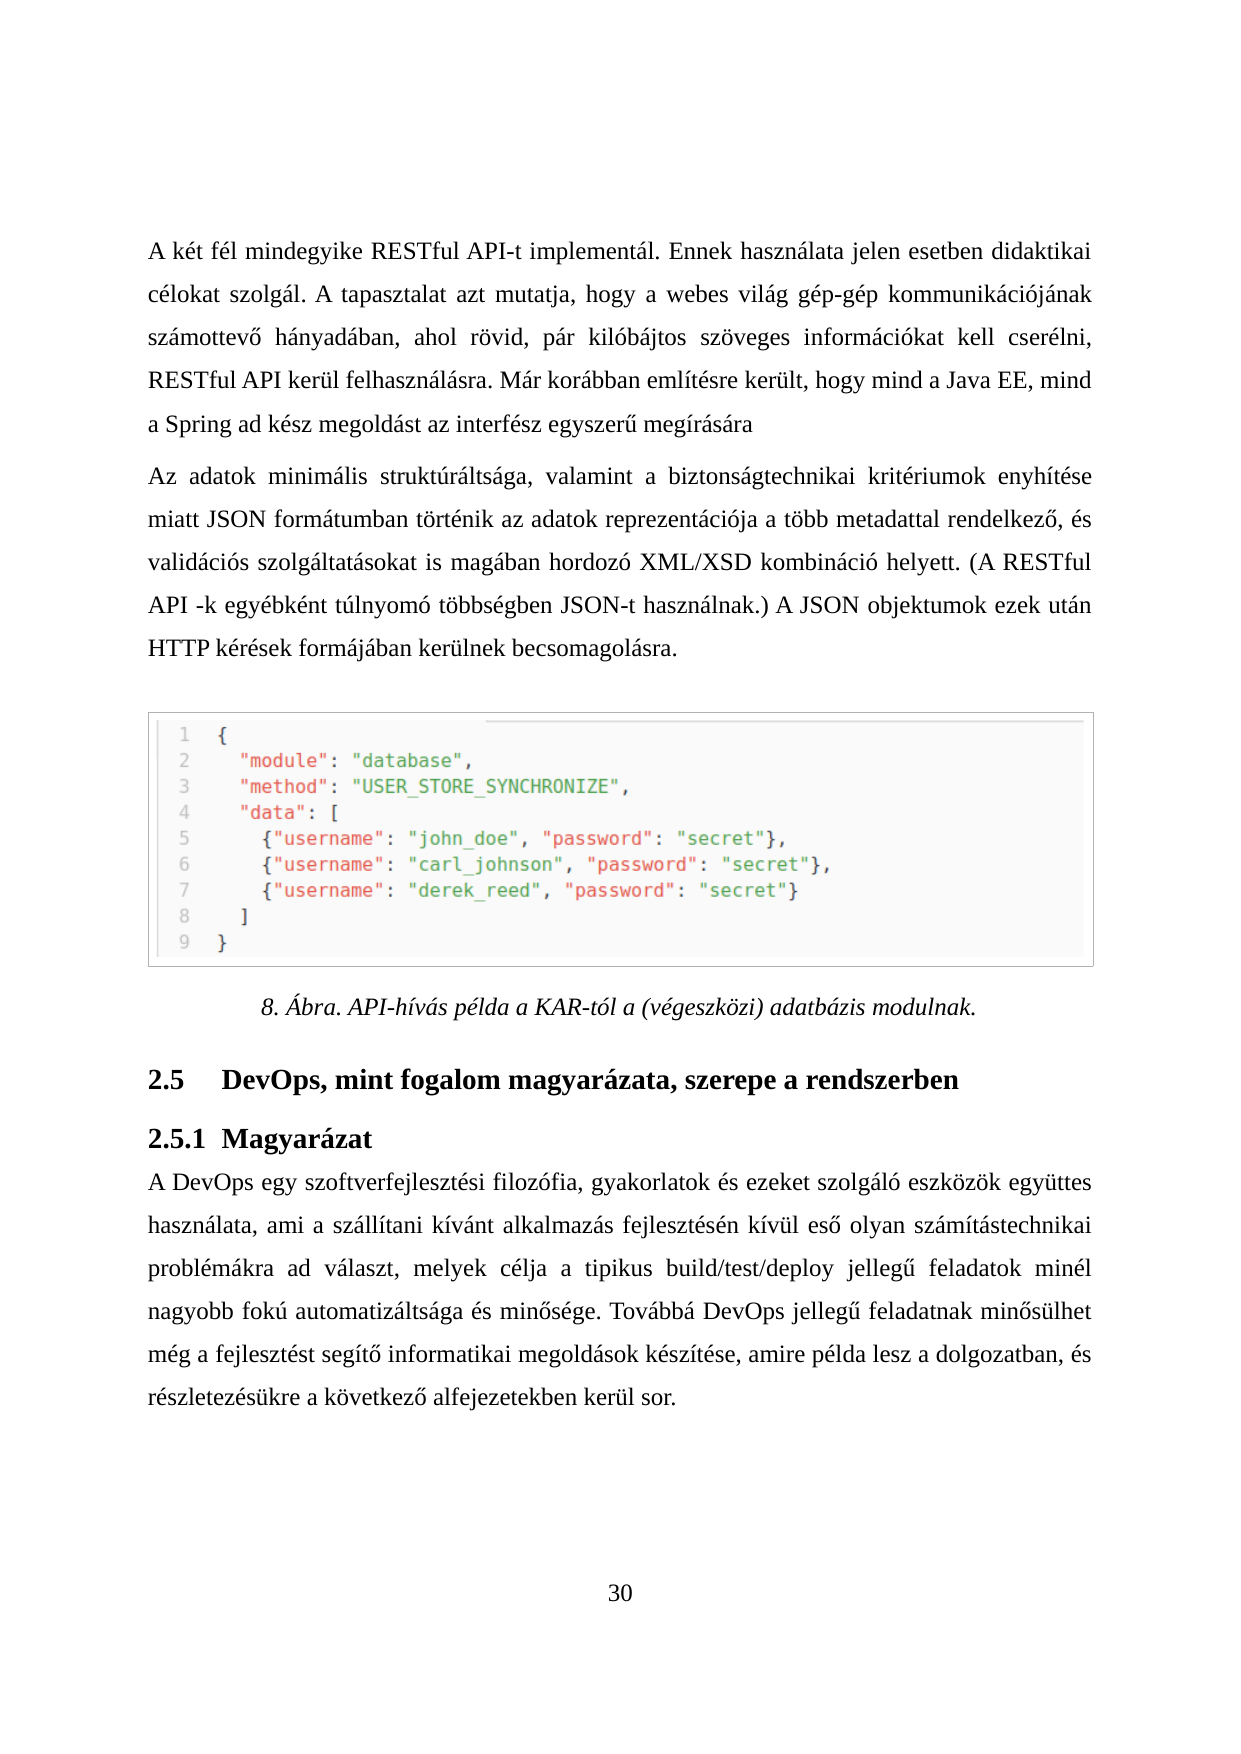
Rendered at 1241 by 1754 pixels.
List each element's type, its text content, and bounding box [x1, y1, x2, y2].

text [148, 700, 1093, 712]
text [149, 713, 1093, 966]
text A DevOps egy szoftverfejlesztési filozófia, gyakorlatok és ezeket szolgáló eszközök együttes használata, ami a szállítani kívánt alkalmazás fejlesztésén kívül eső olyan számítástechnikai problémákra ad választ, melyek célja a tipikus build/test/deploy jellegű feladatok minél nagyobb fokú automatizáltsága és minősége. Továbbá DevOps jellegű feladatnak minősülhet még a fejlesztést segítő informatikai megoldások készítése, amire példa lesz a dolgozatban, és részletezésükre a következő alfejezetekben kerül sor. [148, 1167, 1093, 1411]
subtitle Magyarázat [148, 1121, 1093, 1154]
text Az adatok minimális struktúráltsága, valamint a biztonságtechnikai kritériumok enyhítése miatt JSON formátumban történik az adatok reprezentációja a több metadattal rendelkező, és validációs szolgáltatásokat is magában hordozó XML/XSD kombináció helyett. (A RESTful API -k egyébként túlnyomó többségben JSON-t használnak.) A JSON objektumok ezek után HTTP kérések formájában kerülnek becsomagolásra. [148, 461, 1093, 662]
picture [156, 720, 1084, 957]
text 8. Ábra. API-hívás példa a KAR-tól a (végeszközi) adatbázis modulnak. [148, 967, 1093, 1021]
subtitle DevOps, mint fogalom magyarázata, szerepe a rendszerben [148, 1062, 1093, 1096]
text A két fél mindegyike RESTful API-t implementál. Ennek használata jelen esetben didaktikai célokat szolgál. A tapasztalat azt mutatja, hogy a webes világ gép-gép kommunikációjának számottevő hányadában, ahol rövid, pár kilóbájtos szöveges információkat kell cserélni, RESTful API kerül felhasználásra. Már korábban említésre került, hogy mind a Java EE, mind a Spring ad kész megoldást az interfész egyszerű megírására [148, 236, 1093, 437]
